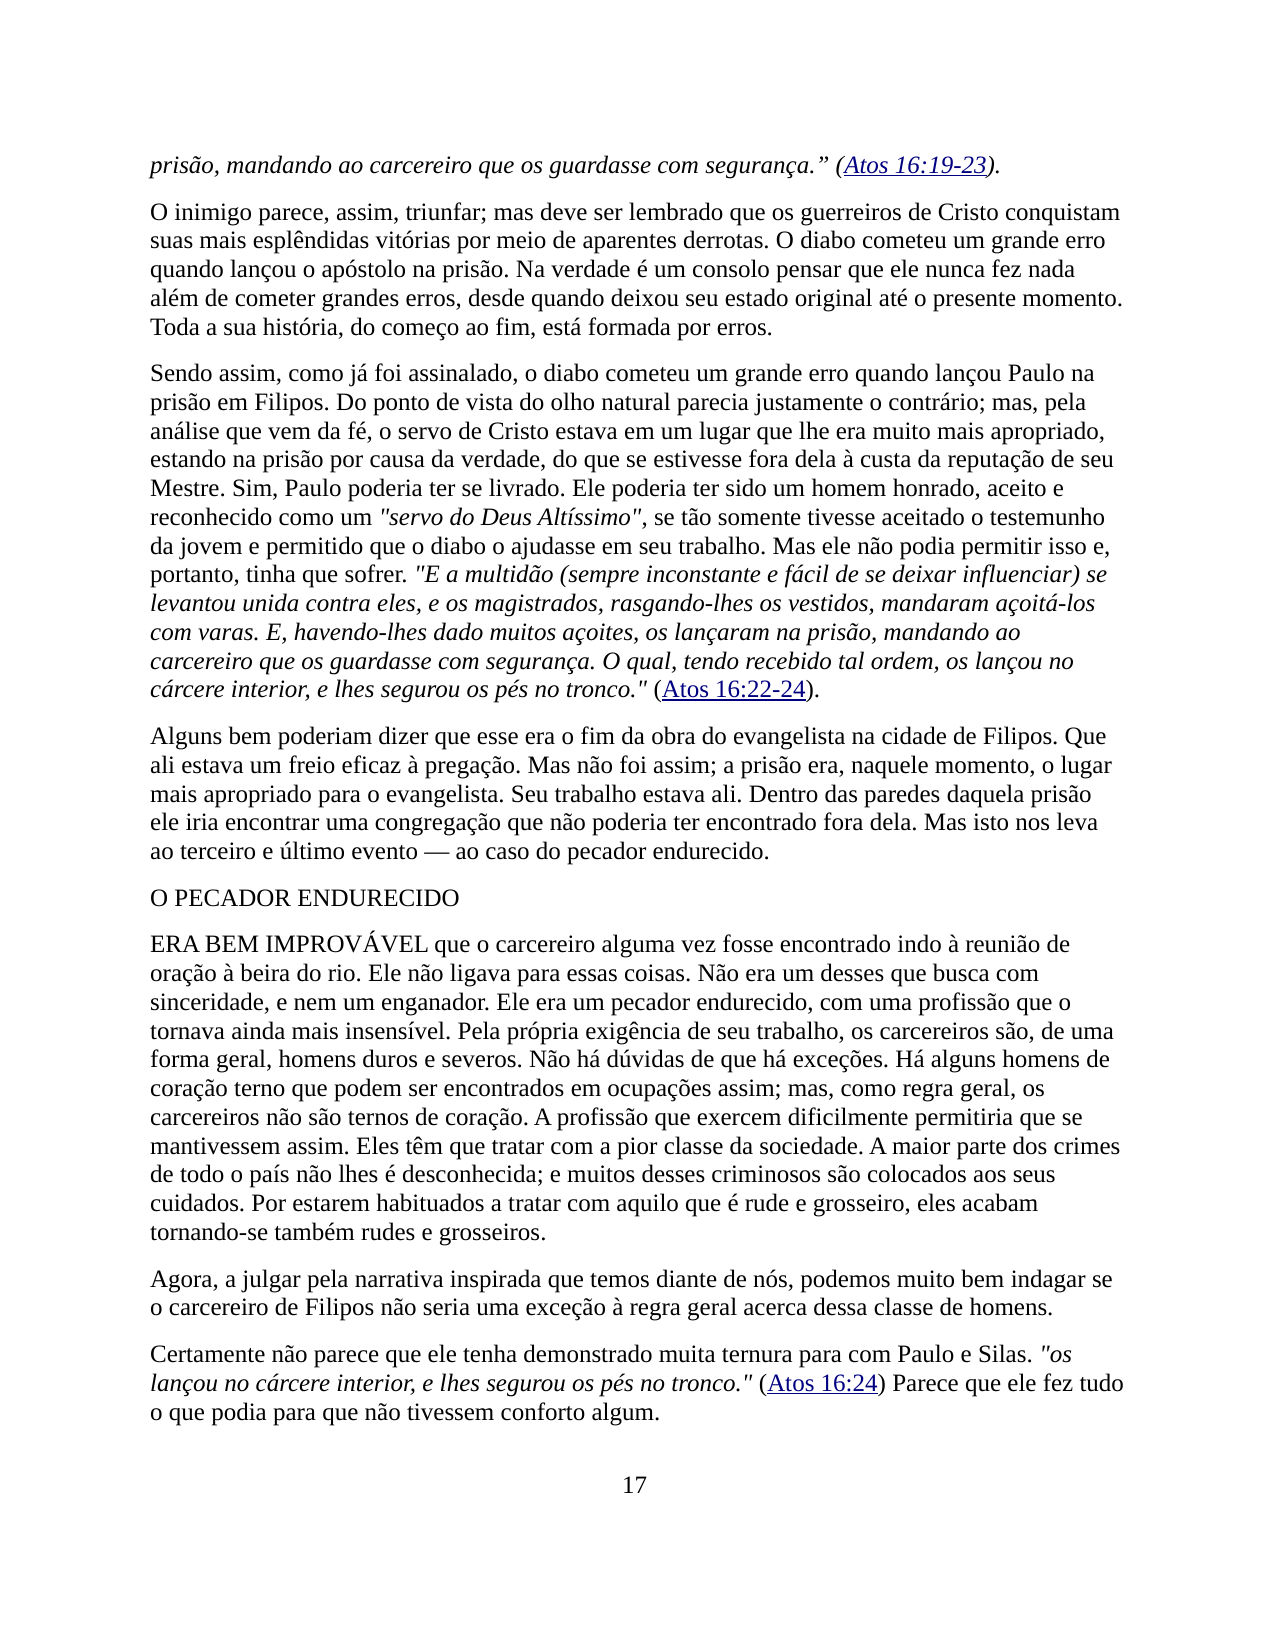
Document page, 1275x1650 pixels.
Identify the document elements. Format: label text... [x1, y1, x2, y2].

text ERA BEM IMPROVÁVEL que o carcereiro alguma vez fosse encontrado indo à reunião de oração à beira do rio. Ele não ligava para essas coisas. Não era um desses que busca com sinceridade, e nem um enganador. Ele era um pecador endurecido, com uma profissão que o tornava ainda mais insensível. Pela própria exigência de seu trabalho, os carcereiros são, de uma forma geral, homens duros e severos. Não há dúvidas de que há exceções. Há alguns homens de coração terno que podem ser encontrados em ocupações assim; mas, como regra geral, os carcereiros não são ternos de coração. A profissão que exercem dificilmente permitiria que se mantivessem assim. Eles têm que tratar com a pior classe da sociedade. A maior parte dos crimes de todo o país não lhes é desconhecida; e muitos desses criminosos são colocados aos seus cuidados. Por estarem habituados a tratar com aquilo que é rude e grosseiro, eles acabam tornando-se também rudes e grosseiros. [150, 929, 1125, 1246]
text Alguns bem poderiam dizer que esse era o fim da obra do evangelista na cidade de Filipos. Que ali estava um freio eficaz à pregação. Mas não foi assim; a prisão era, naquele momento, o lugar mais apropriado para o evangelista. Seu trabalho estava ali. Dentro das paredes daquela prisão ele iria encontrar uma congregação que não poderia ter encontrado fora dela. Mas isto nos leva ao terceiro e último evento — ao caso do pecador endurecido. [150, 721, 1125, 865]
text O PECADOR ENDURECIDO [150, 883, 1125, 912]
text O inimigo parece, assim, triunfar; mas deve ser lembrado que os guerreiros de Cristo conquistam suas mais esplêndidas vitórias por meio de aparentes derrotas. O diabo cometeu um grande erro quando lançou o apóstolo na prisão. Na verdade é um consolo pensar que ele nunca fez nada além de cometer grandes erros, desde quando deixou seu estado original até o presente momento. Toda a sua história, do começo ao fim, está formada por erros. [150, 197, 1125, 340]
text Sendo assim, como já foi assinalado, o diabo cometeu um grande erro quando lançou Paulo na prisão em Filipos. Do ponto de vista do olho natural parecia justamente o contrário; mas, pela análise que vem da fé, o servo de Cristo estava em um lugar que lhe era muito mais apropriado, estando na prisão por causa da verdade, do que se estivesse fora dela à custa da reputação de seu Mestre. Sim, Paulo poderia ter se livrado. Ele poderia ter sido um homem honrado, aceito e reconhecido como um "servo do Deus Altíssimo", se tão somente tivesse aceitado o testemunho da jovem e permitido que o diabo o ajudasse em seu trabalho. Mas ele não podia permitir isso e, portanto, tinha que sofrer. "E a multidão (sempre inconstante e fácil de se deixar influenciar) se levantou unida contra eles, e os magistrados, rasgando-lhes os vestidos, mandaram açoitá-los com varas. E, havendo-lhes dado muitos açoites, os lançaram na prisão, mandando ao carcereiro que os guardasse com segurança. O qual, tendo recebido tal ordem, os lançou no cárcere interior, e lhes segurou os pés no tronco." (Atos 16:22-24). [150, 358, 1125, 703]
text prisão, mandando ao carcereiro que os guardasse com segurança.” (Atos 16:19-23). [150, 150, 1125, 179]
text Certamente não parece que ele tenha demonstrado muita ternura para com Paulo e Silas. "os lançou no cárcere interior, e lhes segurou os pés no tronco." (Atos 16:24) Parece que ele fez tudo o que podia para que não tivessem conforto algum. [150, 1339, 1125, 1425]
text Agora, a julgar pela narrativa inspirada que temos diante de nós, podemos muito bem indagar se o carcereiro de Filipos não seria uma exceção à regra geral acerca dessa classe de homens. [150, 1264, 1125, 1321]
